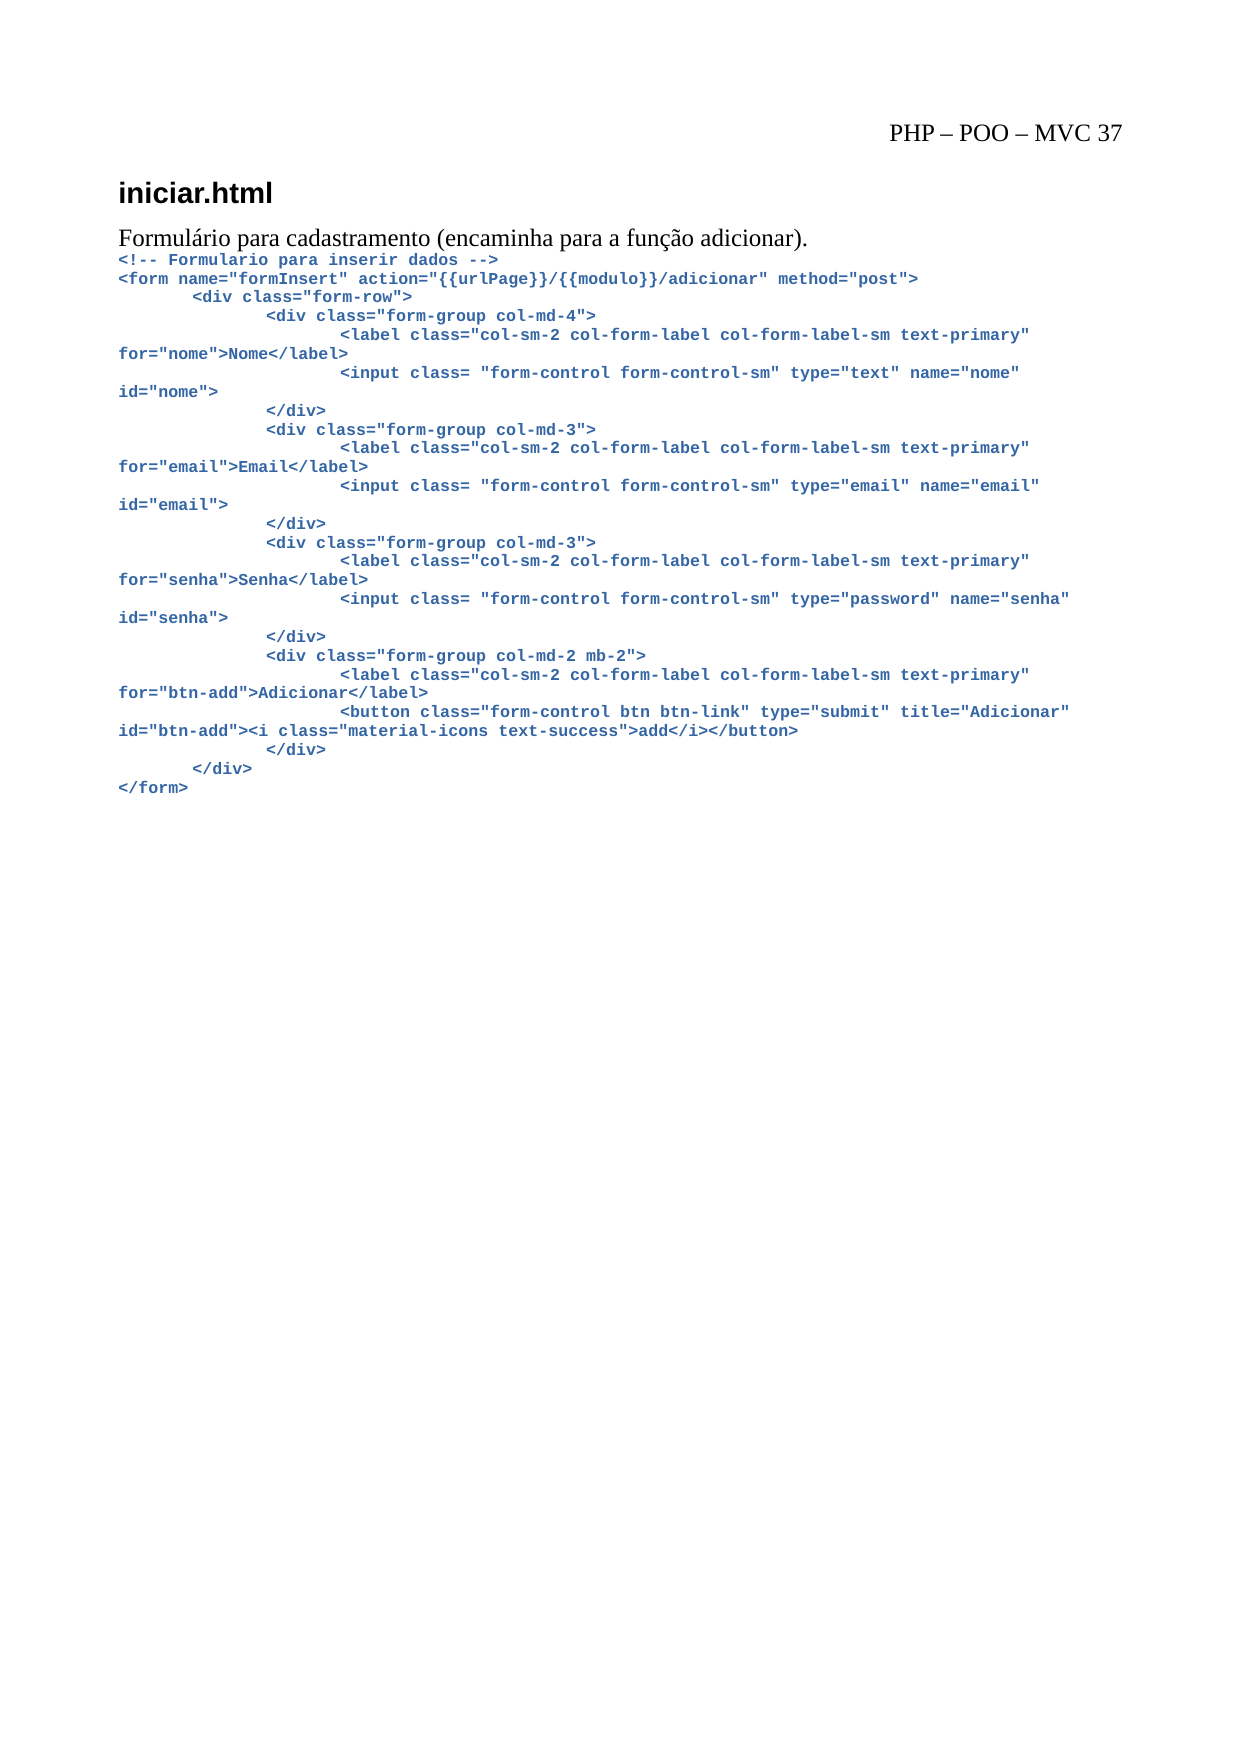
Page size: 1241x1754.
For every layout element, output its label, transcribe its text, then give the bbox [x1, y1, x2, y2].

subtitle iniciar.html [118, 176, 1122, 210]
text <div class="form-group col-md-3"> [118, 534, 1122, 553]
text <button class="form-control btn btn-link" type="submit" title="Adicionar" id="btn-add"><i class="material-icons text-success">add</i></button> [118, 704, 1122, 742]
text <!-- Formulario para inserir dados --> [118, 251, 1122, 270]
text <div class="form-group col-md-3"> [118, 421, 1122, 440]
text <div class="form-group col-md-2 mb-2"> [118, 647, 1122, 666]
text </form> [118, 779, 1122, 798]
text <input class= "form-control form-control-sm" type="text" name="nome" id="nome"> [118, 364, 1122, 402]
text <div class="form-group col-md-4"> [118, 308, 1122, 327]
text <form name="formInsert" action="{{urlPage}}/{{modulo}}/adicionar" method="post"> [118, 270, 1122, 289]
text Formulário para cadastramento (encaminha para a função adicionar). [118, 223, 1122, 251]
text </div> [118, 760, 1122, 779]
text <label class="col-sm-2 col-form-label col-form-label-sm text-primary" for="btn-add">Adicionar</label> [118, 666, 1122, 704]
text <label class="col-sm-2 col-form-label col-form-label-sm text-primary" for="senha">Senha</label> [118, 553, 1122, 591]
text </div> [118, 515, 1122, 534]
text <input class= "form-control form-control-sm" type="email" name="email" id="email"> [118, 478, 1122, 515]
text <label class="col-sm-2 col-form-label col-form-label-sm text-primary" for="nome">Nome</label> [118, 327, 1122, 364]
text <input class= "form-control form-control-sm" type="password" name="senha" id="senha"> [118, 591, 1122, 628]
text <div class="form-row"> [118, 289, 1122, 308]
text <label class="col-sm-2 col-form-label col-form-label-sm text-primary" for="email">Email</label> [118, 440, 1122, 478]
text </div> [118, 742, 1122, 760]
text </div> [118, 402, 1122, 421]
text </div> [118, 628, 1122, 647]
